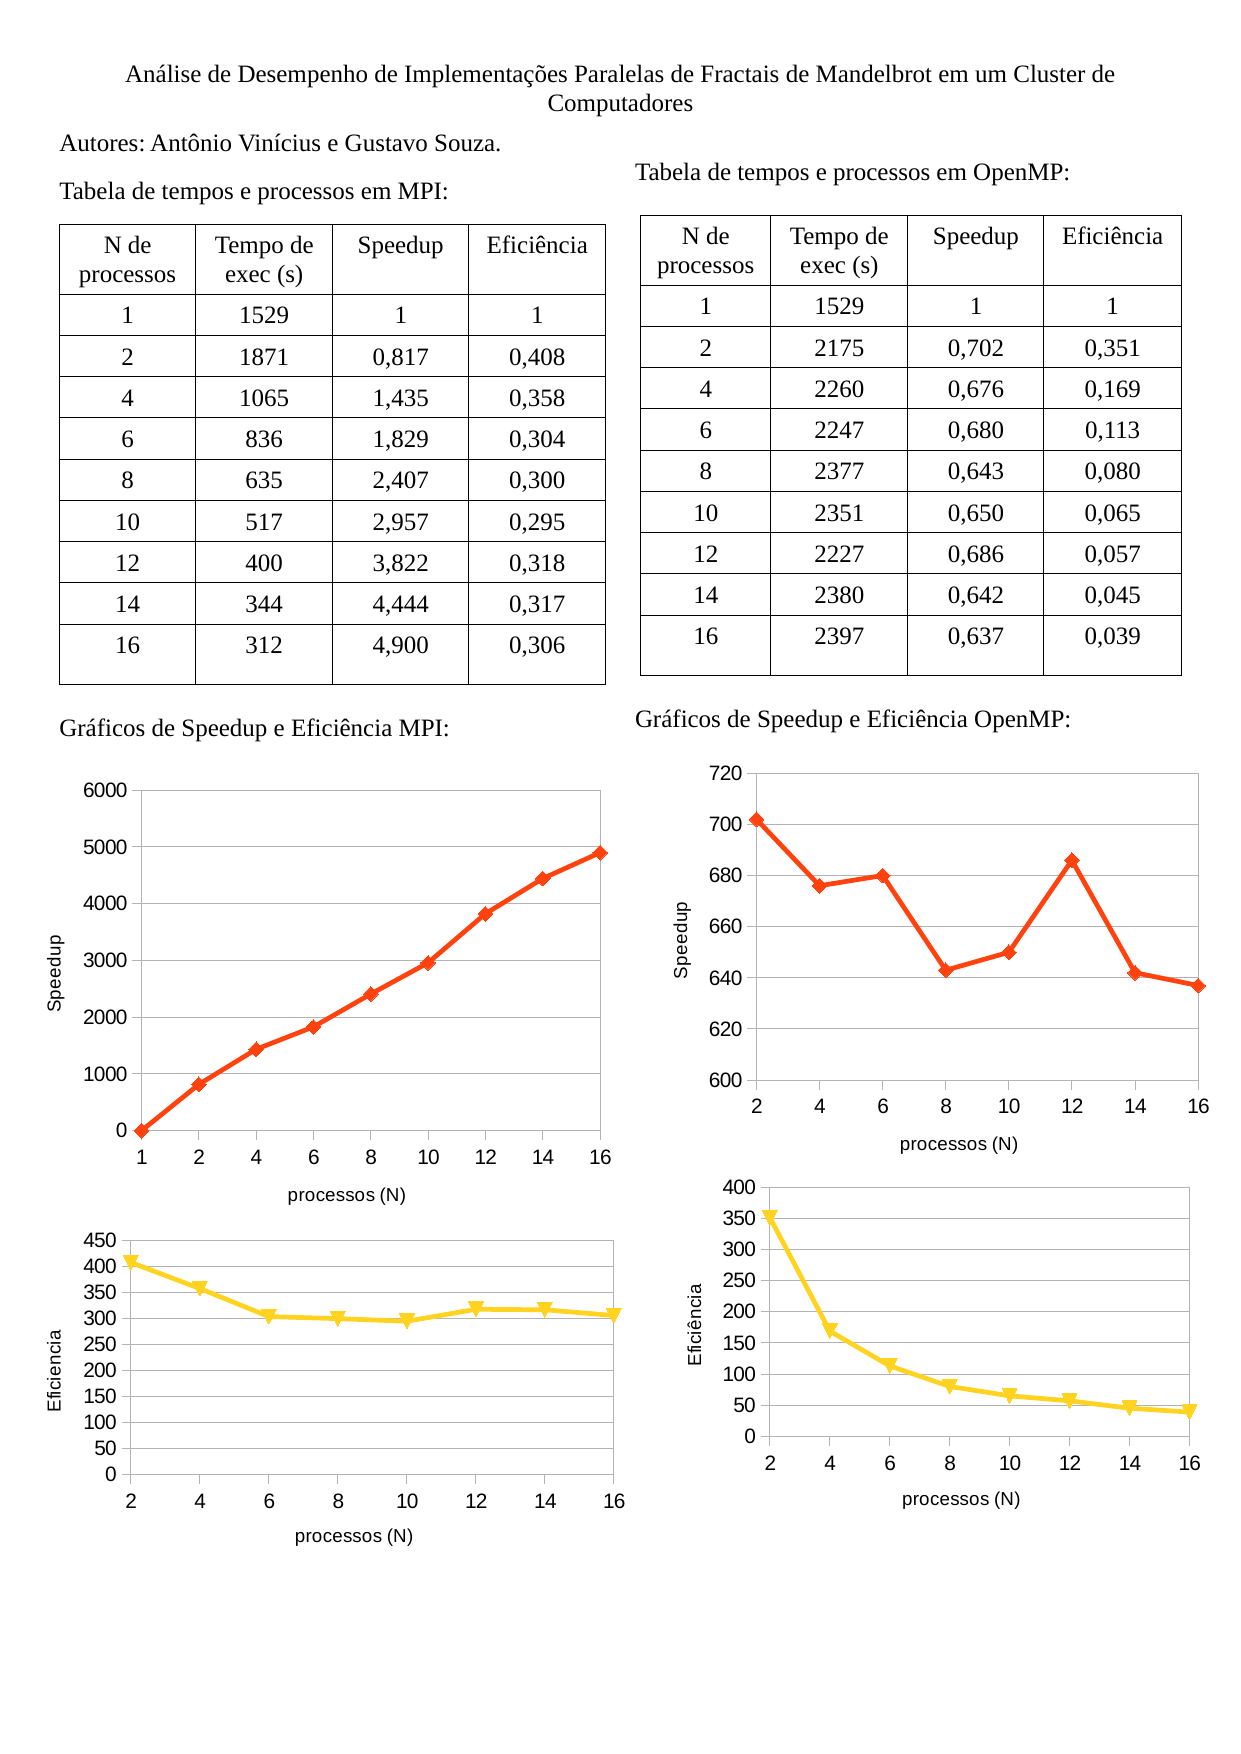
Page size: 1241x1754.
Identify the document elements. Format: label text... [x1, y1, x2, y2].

table_header N de processos [60, 225, 195, 293]
text Gráficos de Speedup e Eficiência OpenMP: [635, 704, 1181, 733]
table_cell 0,680 [908, 409, 1043, 449]
table_cell 4,444 [333, 583, 468, 623]
table_cell 1,829 [333, 418, 468, 458]
table_cell 2397 [771, 616, 907, 675]
table_cell 0,080 [1044, 451, 1181, 491]
table_cell 0,317 [469, 583, 605, 623]
table_cell 1,435 [333, 377, 468, 417]
table_cell 6 [641, 409, 770, 449]
table_cell 8 [60, 460, 195, 500]
table_cell 4 [641, 368, 770, 408]
table_cell 4 [60, 377, 195, 417]
table_cell 0,057 [1044, 533, 1181, 573]
table_cell 0,702 [908, 327, 1043, 367]
table_cell 2377 [771, 451, 907, 491]
table_cell 0,358 [469, 377, 605, 417]
table_header Tempo de exec (s) [196, 225, 332, 293]
table_cell 0,817 [333, 336, 468, 376]
table_cell 16 [60, 625, 195, 684]
text Tabela de tempos e processos em OpenMP: [635, 157, 1181, 186]
table_header Eficiência [469, 225, 605, 293]
table_cell 0,351 [1044, 327, 1181, 367]
table_header N de processos [641, 216, 770, 284]
table_cell 16 [641, 616, 770, 675]
table_cell 0,318 [469, 542, 605, 582]
table_cell 0,306 [469, 625, 605, 684]
table_cell 0,643 [908, 451, 1043, 491]
table_cell 1871 [196, 336, 332, 376]
table_cell 2 [641, 327, 770, 367]
table_cell 1 [908, 286, 1043, 326]
table_cell 1 [60, 295, 195, 335]
table_cell 0,113 [1044, 409, 1181, 449]
table_cell 0,300 [469, 460, 605, 500]
table_cell 2260 [771, 368, 907, 408]
table_cell 2227 [771, 533, 907, 573]
table_cell 517 [196, 501, 332, 541]
table_cell 8 [641, 451, 770, 491]
table_cell 836 [196, 418, 332, 458]
table_cell 12 [60, 542, 195, 582]
text Autores: Antônio Vinícius e Gustavo Souza. [59, 128, 605, 157]
table_cell 0,295 [469, 501, 605, 541]
text Tabela de tempos e processos em MPI: [59, 176, 605, 205]
table_cell 2175 [771, 327, 907, 367]
table_cell 1529 [771, 286, 907, 326]
table_cell 312 [196, 625, 332, 684]
table_header Speedup [908, 216, 1043, 284]
table_cell 0,650 [908, 492, 1043, 532]
table_cell 1 [1044, 286, 1181, 326]
table_cell 0,408 [469, 336, 605, 376]
table_cell 2,957 [333, 501, 468, 541]
table_cell 0,304 [469, 418, 605, 458]
table_cell 2351 [771, 492, 907, 532]
table_cell 2 [60, 336, 195, 376]
table_cell 1 [469, 295, 605, 335]
table_cell 1529 [196, 295, 332, 335]
text Gráficos de Speedup e Eficiência MPI: [59, 713, 605, 742]
table_cell 14 [60, 583, 195, 623]
table_header Speedup [333, 225, 468, 293]
table_cell 400 [196, 542, 332, 582]
table_cell 0,039 [1044, 616, 1181, 675]
table_header Tempo de exec (s) [771, 216, 907, 284]
table_cell 1 [333, 295, 468, 335]
table_cell 14 [641, 574, 770, 614]
table_cell 1065 [196, 377, 332, 417]
table_cell 0,676 [908, 368, 1043, 408]
table_cell 0,686 [908, 533, 1043, 573]
table_cell 0,065 [1044, 492, 1181, 532]
table_cell 3,822 [333, 542, 468, 582]
table_cell 0,637 [908, 616, 1043, 675]
table_cell 0,169 [1044, 368, 1181, 408]
table_cell 0,045 [1044, 574, 1181, 614]
table_cell 2380 [771, 574, 907, 614]
table_cell 4,900 [333, 625, 468, 684]
table_cell 2,407 [333, 460, 468, 500]
table_cell 344 [196, 583, 332, 623]
table_cell 6 [60, 418, 195, 458]
table_cell 10 [641, 492, 770, 532]
table_cell 12 [641, 533, 770, 573]
table_cell 2247 [771, 409, 907, 449]
table_cell 635 [196, 460, 332, 500]
table_header Eficiência [1044, 216, 1181, 284]
table_cell 1 [641, 286, 770, 326]
table_cell 0,642 [908, 574, 1043, 614]
table_cell 10 [60, 501, 195, 541]
